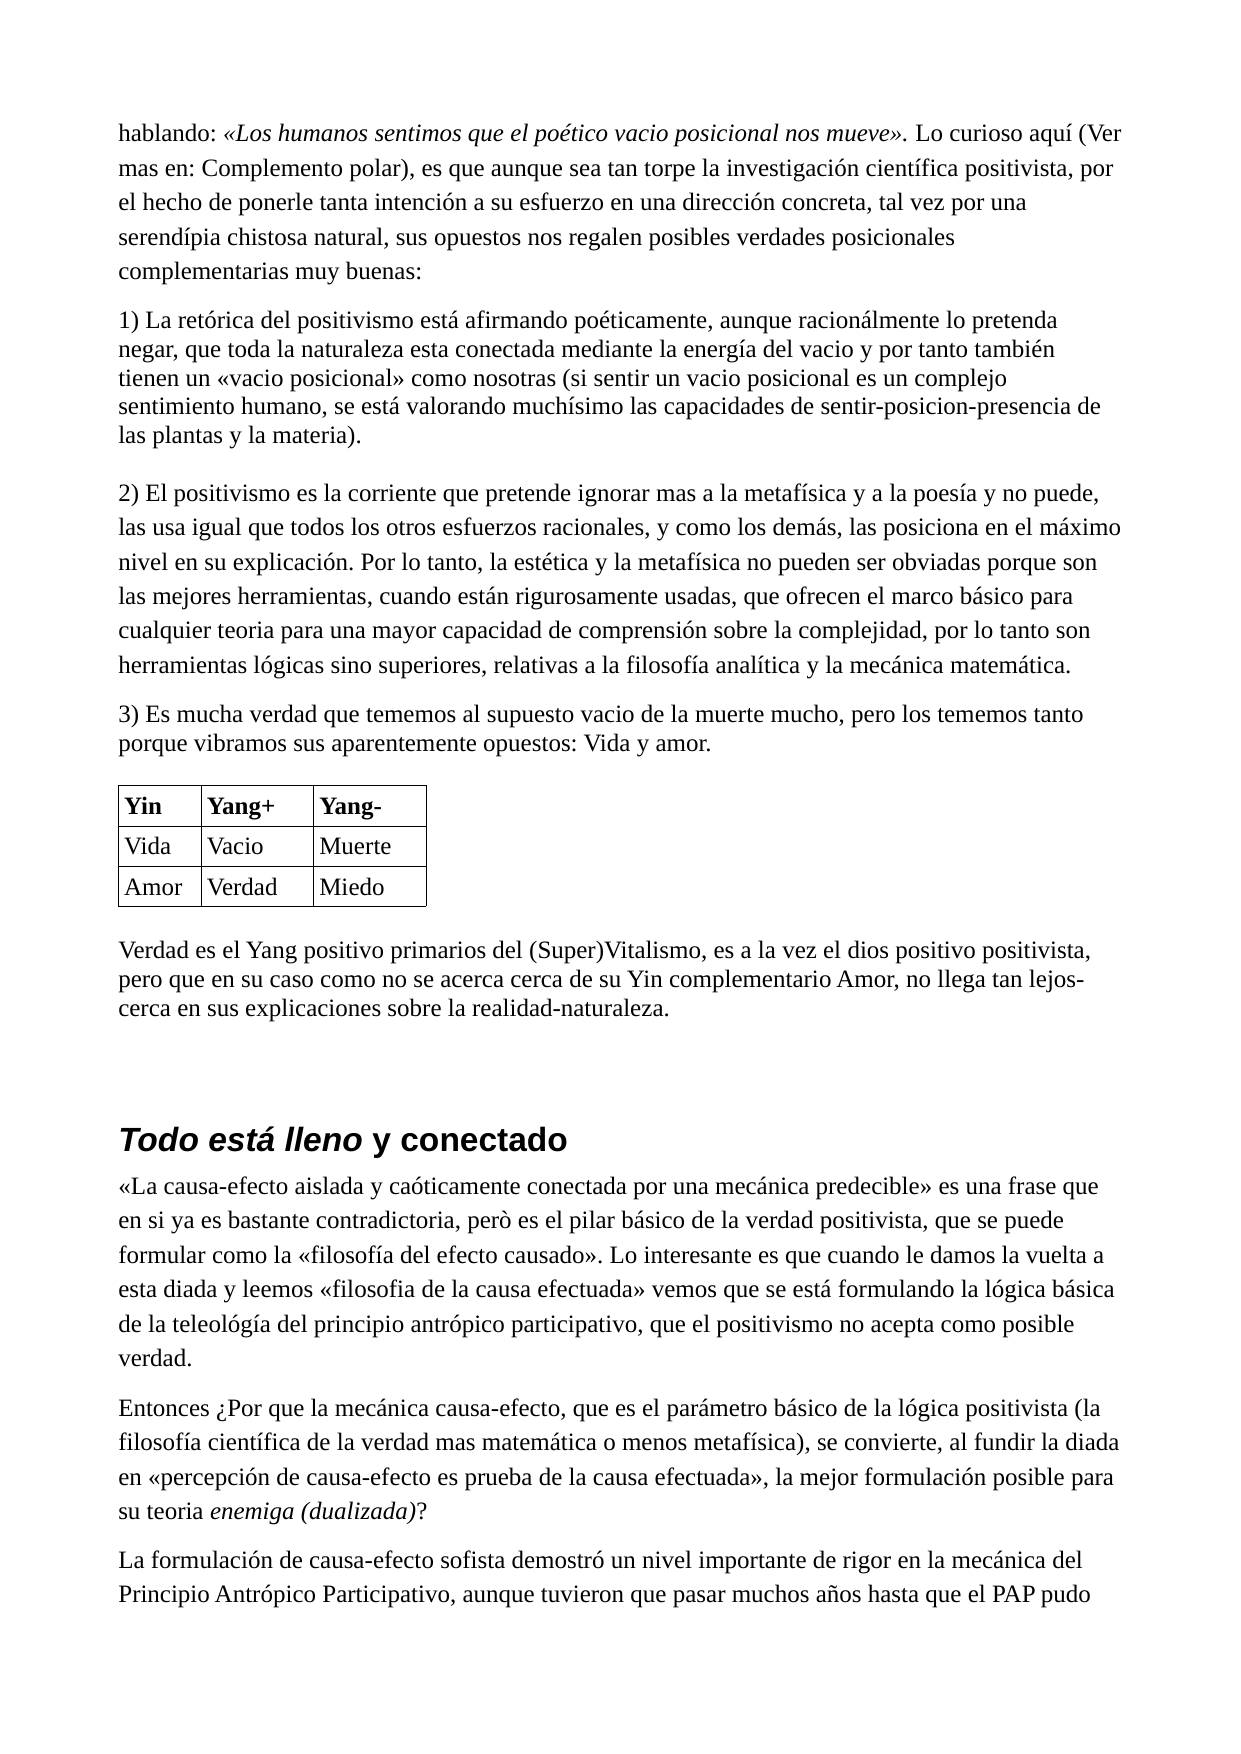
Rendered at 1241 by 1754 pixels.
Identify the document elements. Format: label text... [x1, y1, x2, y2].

text Entonces ¿Por que la mecánica causa-efecto, que es el parámetro básico de la lógica positivista (la filosofía científica de la verdad mas matemática o menos metafísica), se convierte, al fundir la diada en «percepción de causa-efecto es prueba de la causa efectuada», la mejor formulación posible para su teoria enemiga (dualizada)? [118, 1393, 1122, 1525]
table_header Yin [119, 786, 201, 826]
table_cell Amor [119, 867, 201, 906]
text 3) Es mucha verdad que tememos al supuesto vacio de la muerte mucho, pero los tememos tanto porque vibramos sus aparentemente opuestos: Vida y amor. [118, 699, 1122, 757]
text La formulación de causa-efecto sofista demostró un nivel importante de rigor en la mecánica del Principio Antrópico Participativo, aunque tuvieron que pasar muchos años hasta que el PAP pudo [118, 1545, 1122, 1608]
text hablando: «Los humanos sentimos que el poético vacio posicional nos mueve». Lo curioso aquí (Ver mas en: Complemento polar), es que aunque sea tan torpe la investigación científica positivista, por el hecho de ponerle tanta intención a su esfuerzo en una dirección concreta, tal vez por una serendípia chistosa natural, sus opuestos nos regalen posibles verdades posicionales complementarias muy buenas: [118, 118, 1122, 285]
text «La causa-efecto aislada y caóticamente conectada por una mecánica predecible» es una frase que en si ya es bastante contradictoria, però es el pilar básico de la verdad positivista, que se puede formular como la «filosofía del efecto causado». Lo interesante es que cuando le damos la vuelta a esta diada y leemos «filosofia de la causa efectuada» vemos que se está formulando la lógica básica de la teleológía del principio antrópico participativo, que el positivismo no acepta como posible verdad. [118, 1171, 1122, 1372]
table_header Yang+ [202, 786, 313, 826]
table_cell Miedo [314, 867, 426, 906]
subtitle Todo está lleno y conectado [118, 1120, 1122, 1159]
text Verdad es el Yang positivo primarios del (Super)Vitalismo, es a la vez el dios positivo positivista, pero que en su caso como no se acerca cerca de su Yin complementario Amor, no llega tan lejos-cerca en sus explicaciones sobre la realidad-naturaleza. [118, 935, 1122, 1021]
table_header Yang- [314, 786, 426, 826]
text 2) El positivismo es la corriente que pretende ignorar mas a la metafísica y a la poesía y no puede, las usa igual que todos los otros esfuerzos racionales, y como los demás, las posiciona en el máximo nivel en su explicación. Por lo tanto, la estética y la metafísica no pueden ser obviadas porque son las mejores herramientas, cuando están rigurosamente usadas, que ofrecen el marco básico para cualquier teoria para una mayor capacidad de comprensión sobre la complejidad, por lo tanto son herramientas lógicas sino superiores, relativas a la filosofía analítica y la mecánica matemática. [118, 478, 1122, 679]
table_cell Vida [119, 827, 201, 866]
table_cell Vacio [202, 827, 313, 866]
table_cell Muerte [314, 827, 426, 866]
text 1) La retórica del positivismo está afirmando poéticamente, aunque racionálmente lo pretenda negar, que toda la naturaleza esta conectada mediante la energía del vacio y por tanto también tienen un «vacio posicional» como nosotras (si sentir un vacio posicional es un complejo sentimiento humano, se está valorando muchísimo las capacidades de sentir-posicion-presencia de las plantas y la materia). [118, 305, 1122, 449]
table_cell Verdad [202, 867, 313, 906]
